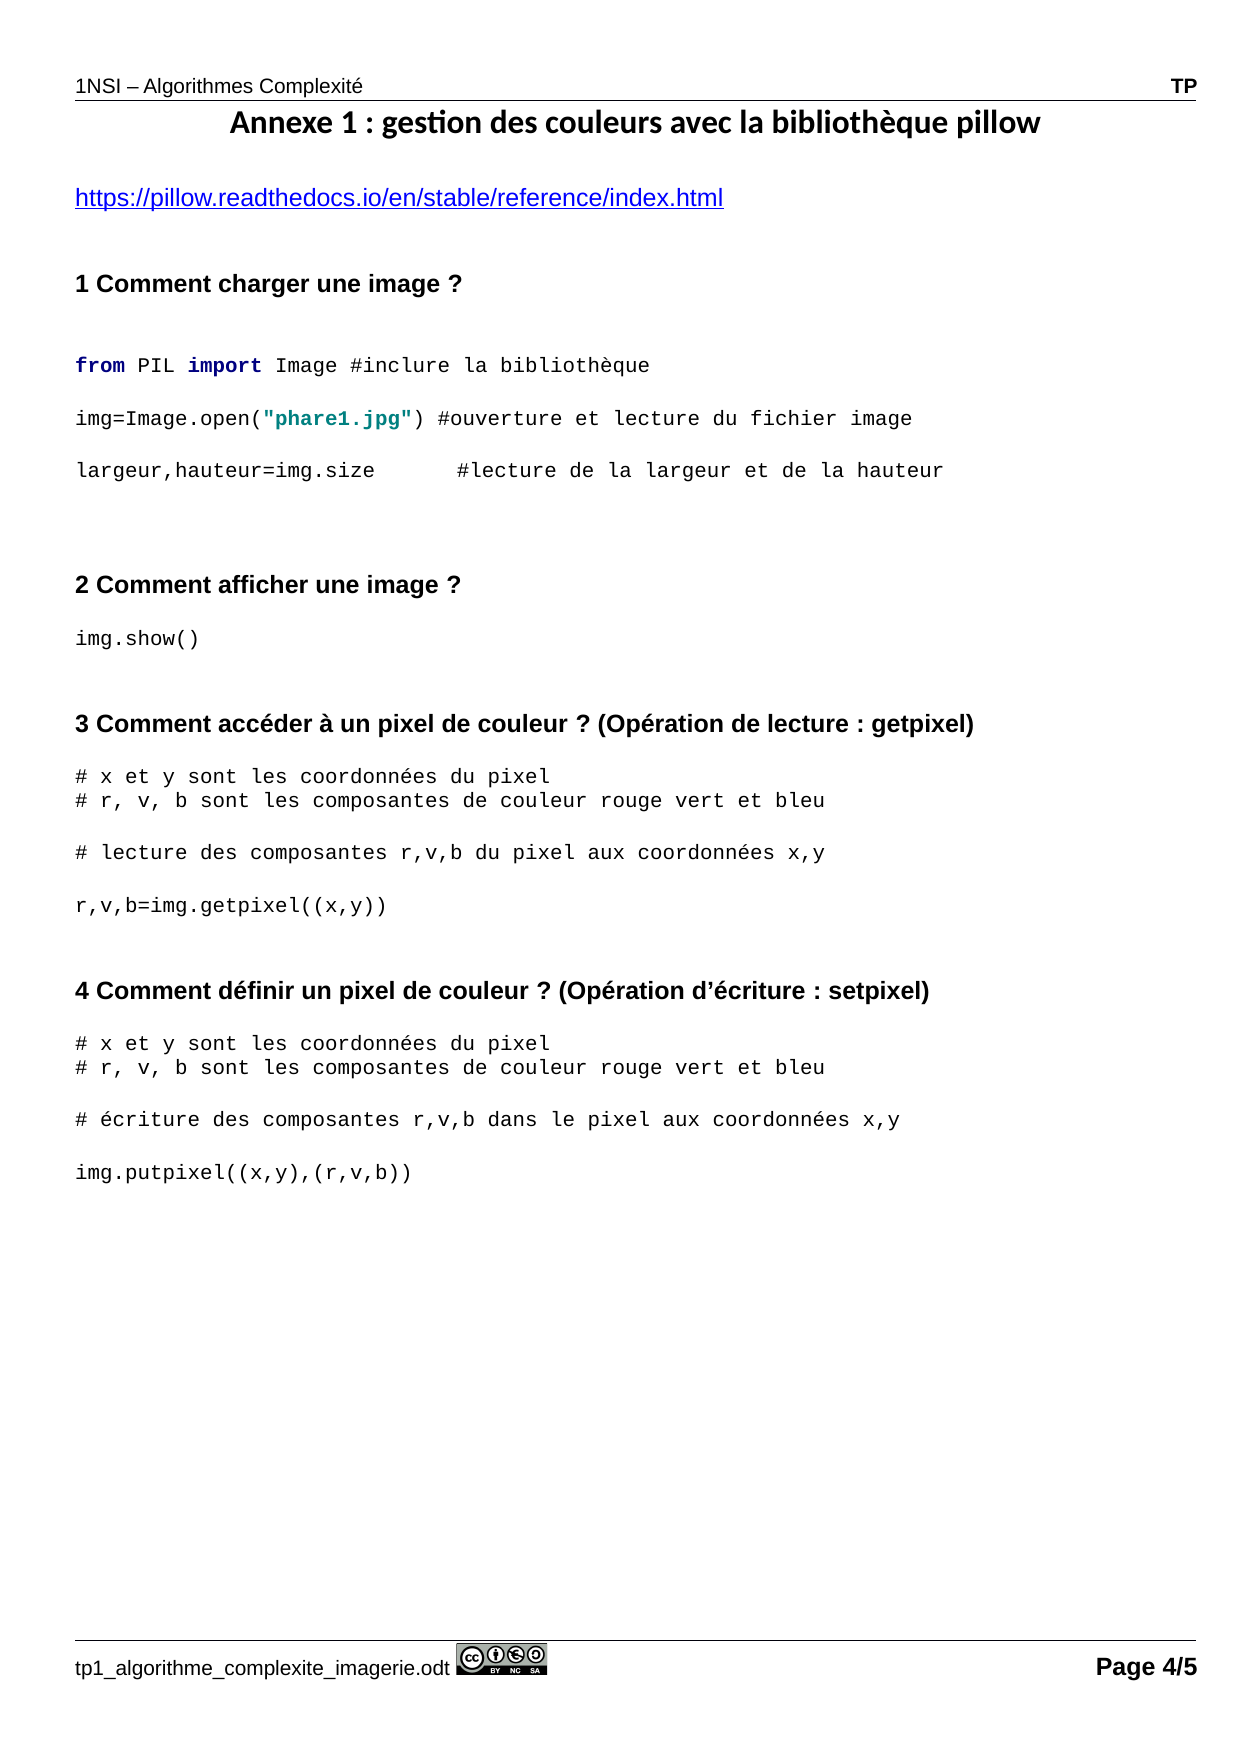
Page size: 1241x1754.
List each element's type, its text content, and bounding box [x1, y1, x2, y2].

text 1 Comment charger une image ? [75, 269, 1196, 298]
text r,v,b=img.getpixel((x,y)) [75, 894, 1196, 918]
picture [456, 1643, 548, 1675]
text # x et y sont les coordonnées du pixel [75, 766, 1196, 790]
text largeur,hauteur=img.size #lecture de la largeur et de la hauteur [75, 460, 1196, 484]
text 4 Comment définir un pixel de couleur ? (Opération d’écriture : setpixel) [75, 976, 1196, 1004]
text img.putpixel((x,y),(r,v,b)) [75, 1162, 1196, 1185]
list Annexe 1 : gestion des couleurs avec la bibliothèque pillow [75, 101, 1196, 142]
text img.show() [75, 627, 1196, 651]
text 3 Comment accéder à un pixel de couleur ? (Opération de lecture : getpixel) [75, 709, 1196, 737]
text from PIL import Image #inclure la bibliothèque [75, 355, 1196, 379]
text 2 Comment afficher une image ? [75, 570, 1196, 599]
text https://pillow.readthedocs.io/en/stable/reference/index.html [75, 183, 1196, 212]
text # r, v, b sont les composantes de couleur rouge vert et bleu [75, 790, 1196, 813]
text # r, v, b sont les composantes de couleur rouge vert et bleu [75, 1057, 1196, 1081]
text # x et y sont les coordonnées du pixel [75, 1033, 1196, 1057]
text # écriture des composantes r,v,b dans le pixel aux coordonnées x,y [75, 1109, 1196, 1133]
text img=Image.open("phare1.jpg") #ouverture et lecture du fichier image [75, 408, 1196, 431]
text # lecture des composantes r,v,b du pixel aux coordonnées x,y [75, 842, 1196, 866]
